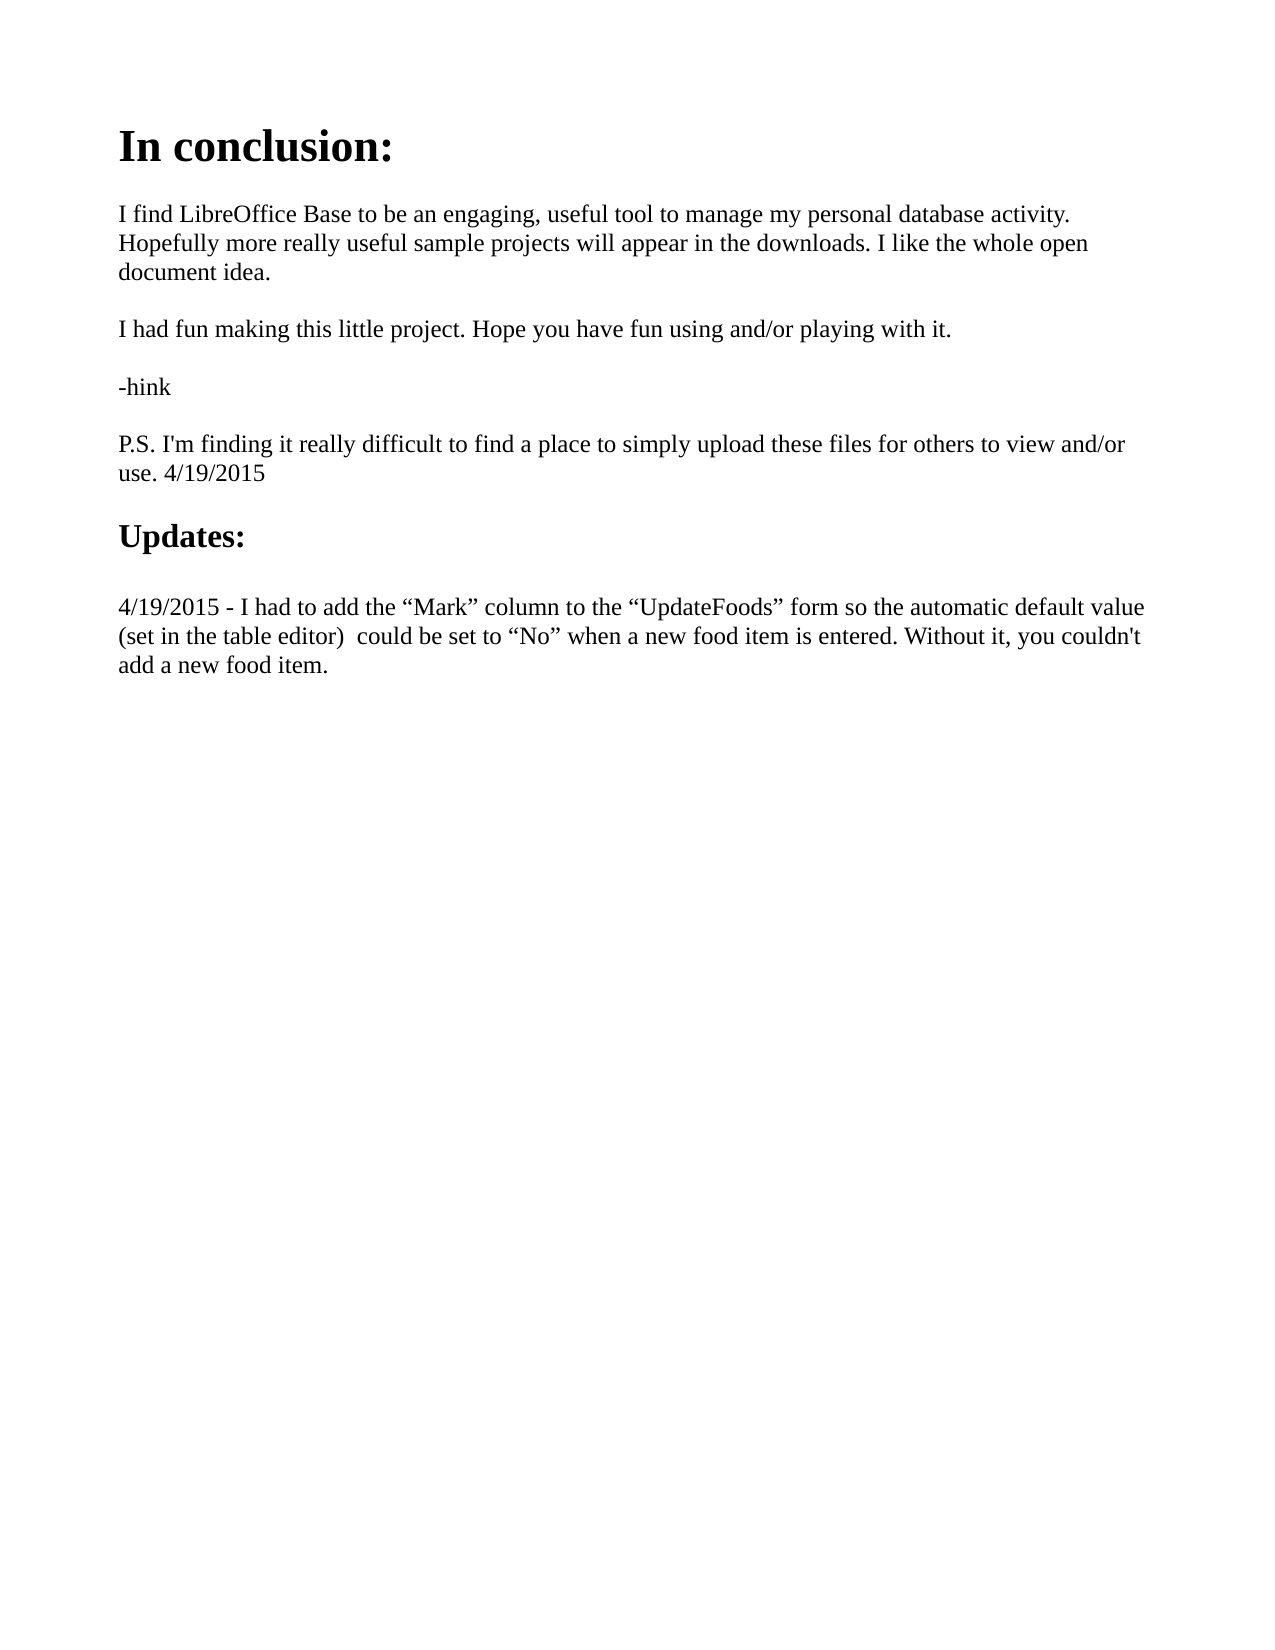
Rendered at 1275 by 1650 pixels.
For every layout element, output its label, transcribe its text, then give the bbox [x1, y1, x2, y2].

text I had fun making this little project. Hope you have fun using and/or playing with it. [118, 314, 1157, 343]
text P.S. I'm finding it really difficult to find a place to simply upload these files for others to view and/or use. 4/19/2015 [118, 429, 1157, 487]
text In conclusion: [118, 118, 1157, 171]
text Updates: [118, 516, 1157, 554]
text I find LibreOffice Base to be an engaging, useful tool to manage my personal database activity. Hopefully more really useful sample projects will appear in the downloads. I like the whole open document idea. [118, 199, 1157, 286]
text 4/19/2015 - I had to add the “Mark” column to the “UpdateFoods” form so the automatic default value (set in the table editor) could be set to “No” when a new food item is entered. Without it, you couldn't add a new food item. [118, 592, 1157, 679]
text -hink [118, 372, 1157, 401]
